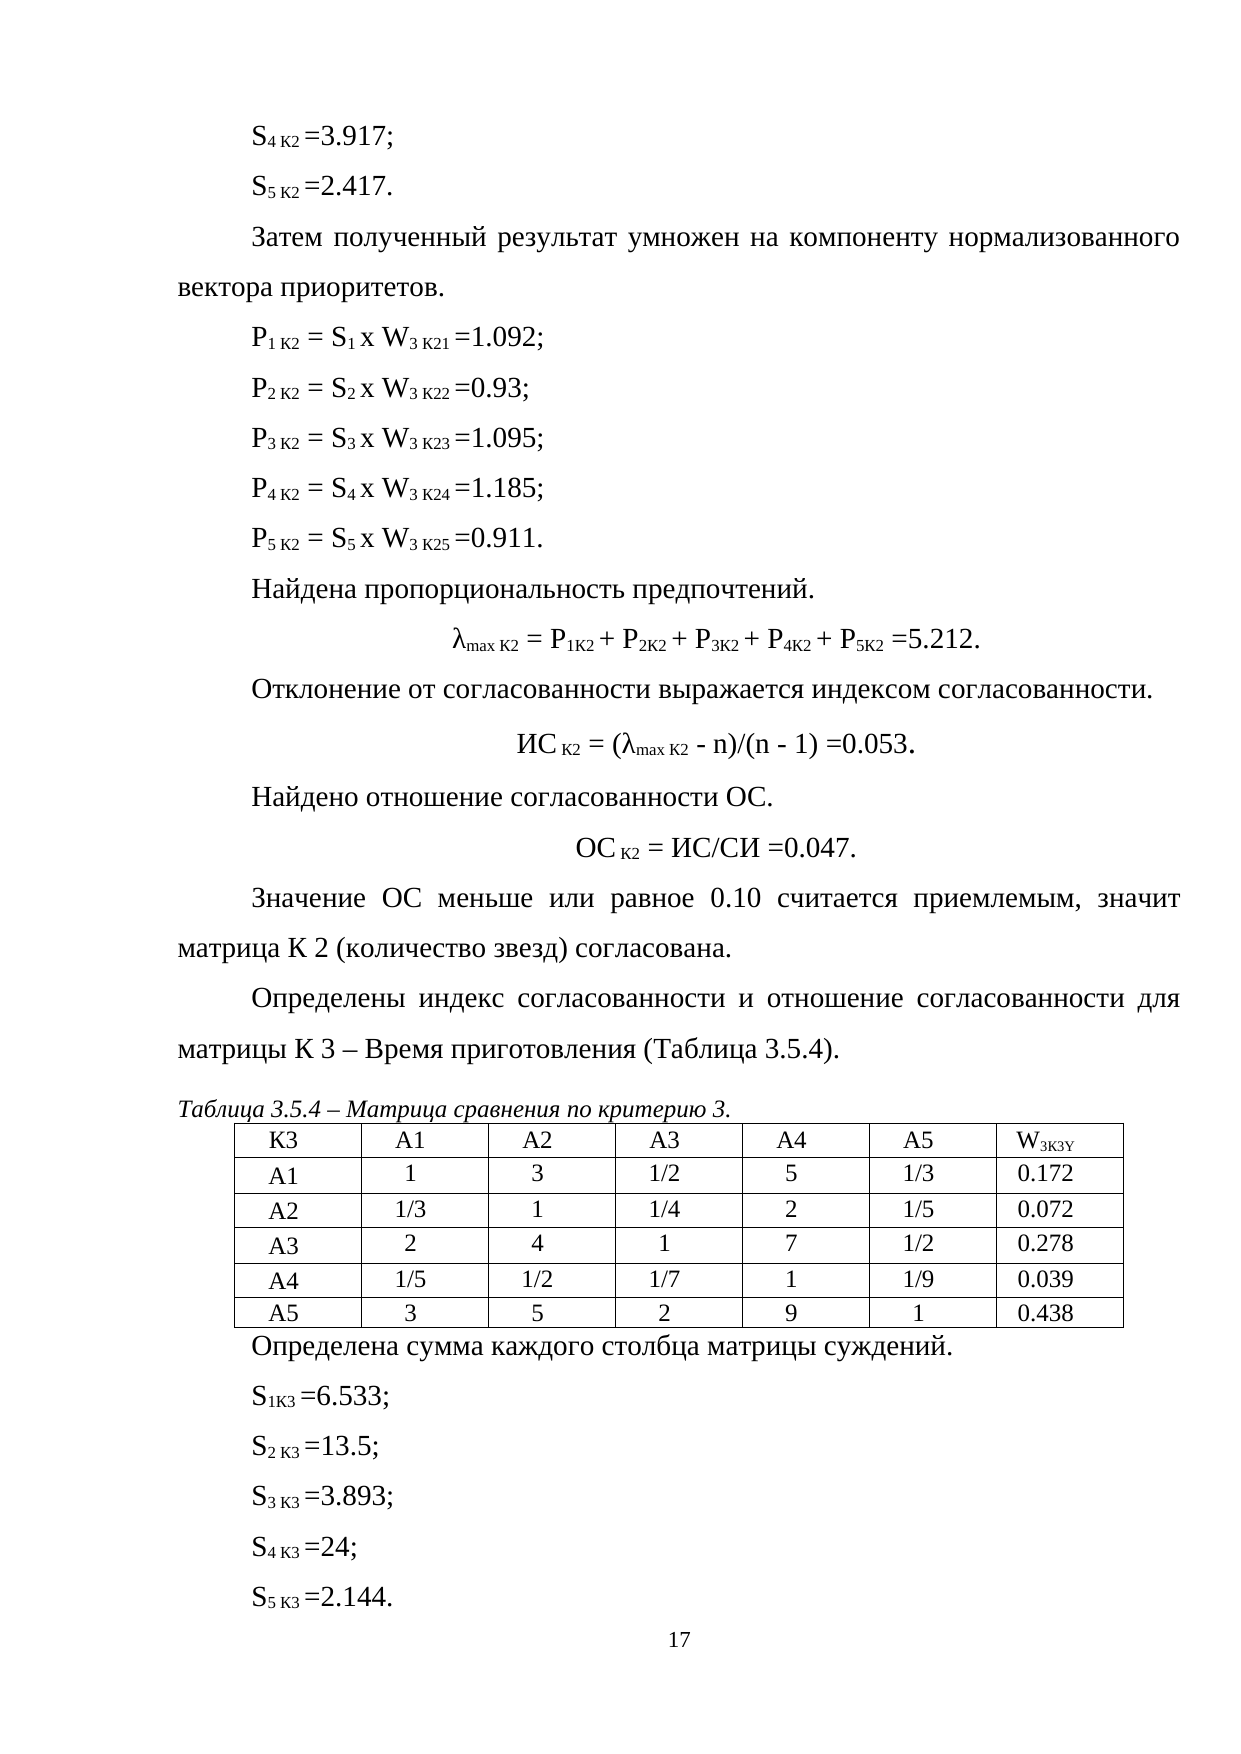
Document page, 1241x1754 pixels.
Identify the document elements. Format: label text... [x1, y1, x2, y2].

text S5 К2 =2.417. [177, 168, 1181, 202]
table_cell 1/4 [616, 1194, 742, 1227]
text Отклонение от согласованности выражается индексом согласованности. [177, 672, 1181, 705]
table_cell 3 [489, 1158, 615, 1193]
table_header А1 [362, 1124, 488, 1157]
table_cell 5 [489, 1298, 615, 1327]
table_header W3К3Y [997, 1124, 1123, 1157]
table_cell 2 [616, 1298, 742, 1327]
text Р5 К2 = S5 х W3 К25 =0.911. [177, 521, 1181, 554]
table_cell 4 [489, 1228, 615, 1263]
table_header К3 [235, 1124, 361, 1157]
text Таблица 3.5.4 – Матрица сравнения по критерию 3. [177, 1094, 1181, 1122]
table_cell 1 [616, 1228, 742, 1263]
text Значение ОС меньше или равное 0.10 считается приемлемым, значит матрица К 2 (количество звезд) согласована. [177, 880, 1181, 964]
table_cell А3 [235, 1228, 361, 1263]
table_cell 0.039 [997, 1264, 1123, 1297]
table_cell 1 [362, 1158, 488, 1193]
table_header А2 [489, 1124, 615, 1157]
text Р4 К2 = S4 х W3 К24 =1.185; [177, 470, 1181, 504]
text Определена сумма каждого столбца матрицы суждений. [177, 1328, 1181, 1361]
text Определены индекс согласованности и отношение согласованности для матрицы К 3 – Время приготовления (Таблица 3.5.4). [177, 981, 1181, 1064]
text S4 К2 =3.917; [177, 118, 1181, 152]
table_cell 1/5 [870, 1194, 996, 1227]
text S4 К3 =24; [177, 1529, 1181, 1562]
table_cell 0.072 [997, 1194, 1123, 1227]
text Затем полученный результат умножен на компоненту нормализованного вектора приоритетов. [177, 219, 1181, 303]
table_cell 5 [743, 1158, 869, 1193]
table_cell 1/2 [616, 1158, 742, 1193]
table_cell 9 [743, 1298, 869, 1327]
text λmax К2 = Р1К2 + Р2К2 + Р3К2 + Р4К2 + Р5К2 =5.212. [177, 621, 1181, 655]
table_cell 1/3 [870, 1158, 996, 1193]
table_cell 1/9 [870, 1264, 996, 1297]
table_cell 1/2 [870, 1228, 996, 1263]
table_cell 1 [743, 1264, 869, 1297]
table_cell 0.438 [997, 1298, 1123, 1327]
table_cell 1 [489, 1194, 615, 1227]
text ОС К2 = ИС/СИ =0.047. [177, 830, 1181, 863]
text Р3 К2 = S3 х W3 К23 =1.095; [177, 420, 1181, 453]
text Найдено отношение согласованности ОС. [177, 779, 1181, 813]
table_cell 3 [362, 1298, 488, 1327]
table_cell А5 [235, 1298, 361, 1327]
table_cell 1/2 [489, 1264, 615, 1297]
table_header А4 [743, 1124, 869, 1157]
text S2 К3 =13.5; [177, 1428, 1181, 1462]
text S3 К3 =3.893; [177, 1478, 1181, 1512]
text ИС К2 = (λmax К2 - n)/(n - 1) =0.053. [177, 722, 1181, 760]
table_cell 1/5 [362, 1264, 488, 1297]
text Найдена пропорциональность предпочтений. [177, 571, 1181, 604]
text S1К3 =6.533; [177, 1378, 1181, 1411]
table_cell 0.278 [997, 1228, 1123, 1263]
table_cell 1/3 [362, 1194, 488, 1227]
table_cell 2 [362, 1228, 488, 1263]
table_cell 0.172 [997, 1158, 1123, 1193]
table_cell 1 [870, 1298, 996, 1327]
table_cell А2 [235, 1194, 361, 1227]
text Р2 К2 = S2 х W3 К22 =0.93; [177, 370, 1181, 403]
table_cell 2 [743, 1194, 869, 1227]
table_cell 7 [743, 1228, 869, 1263]
table_cell А4 [235, 1264, 361, 1297]
table_cell А1 [235, 1158, 361, 1193]
table_cell 1/7 [616, 1264, 742, 1297]
table_header А3 [616, 1124, 742, 1157]
text S5 К3 =2.144. [177, 1579, 1181, 1613]
table_header А5 [870, 1124, 996, 1157]
text Р1 К2 = S1 х W3 К21 =1.092; [177, 319, 1181, 353]
